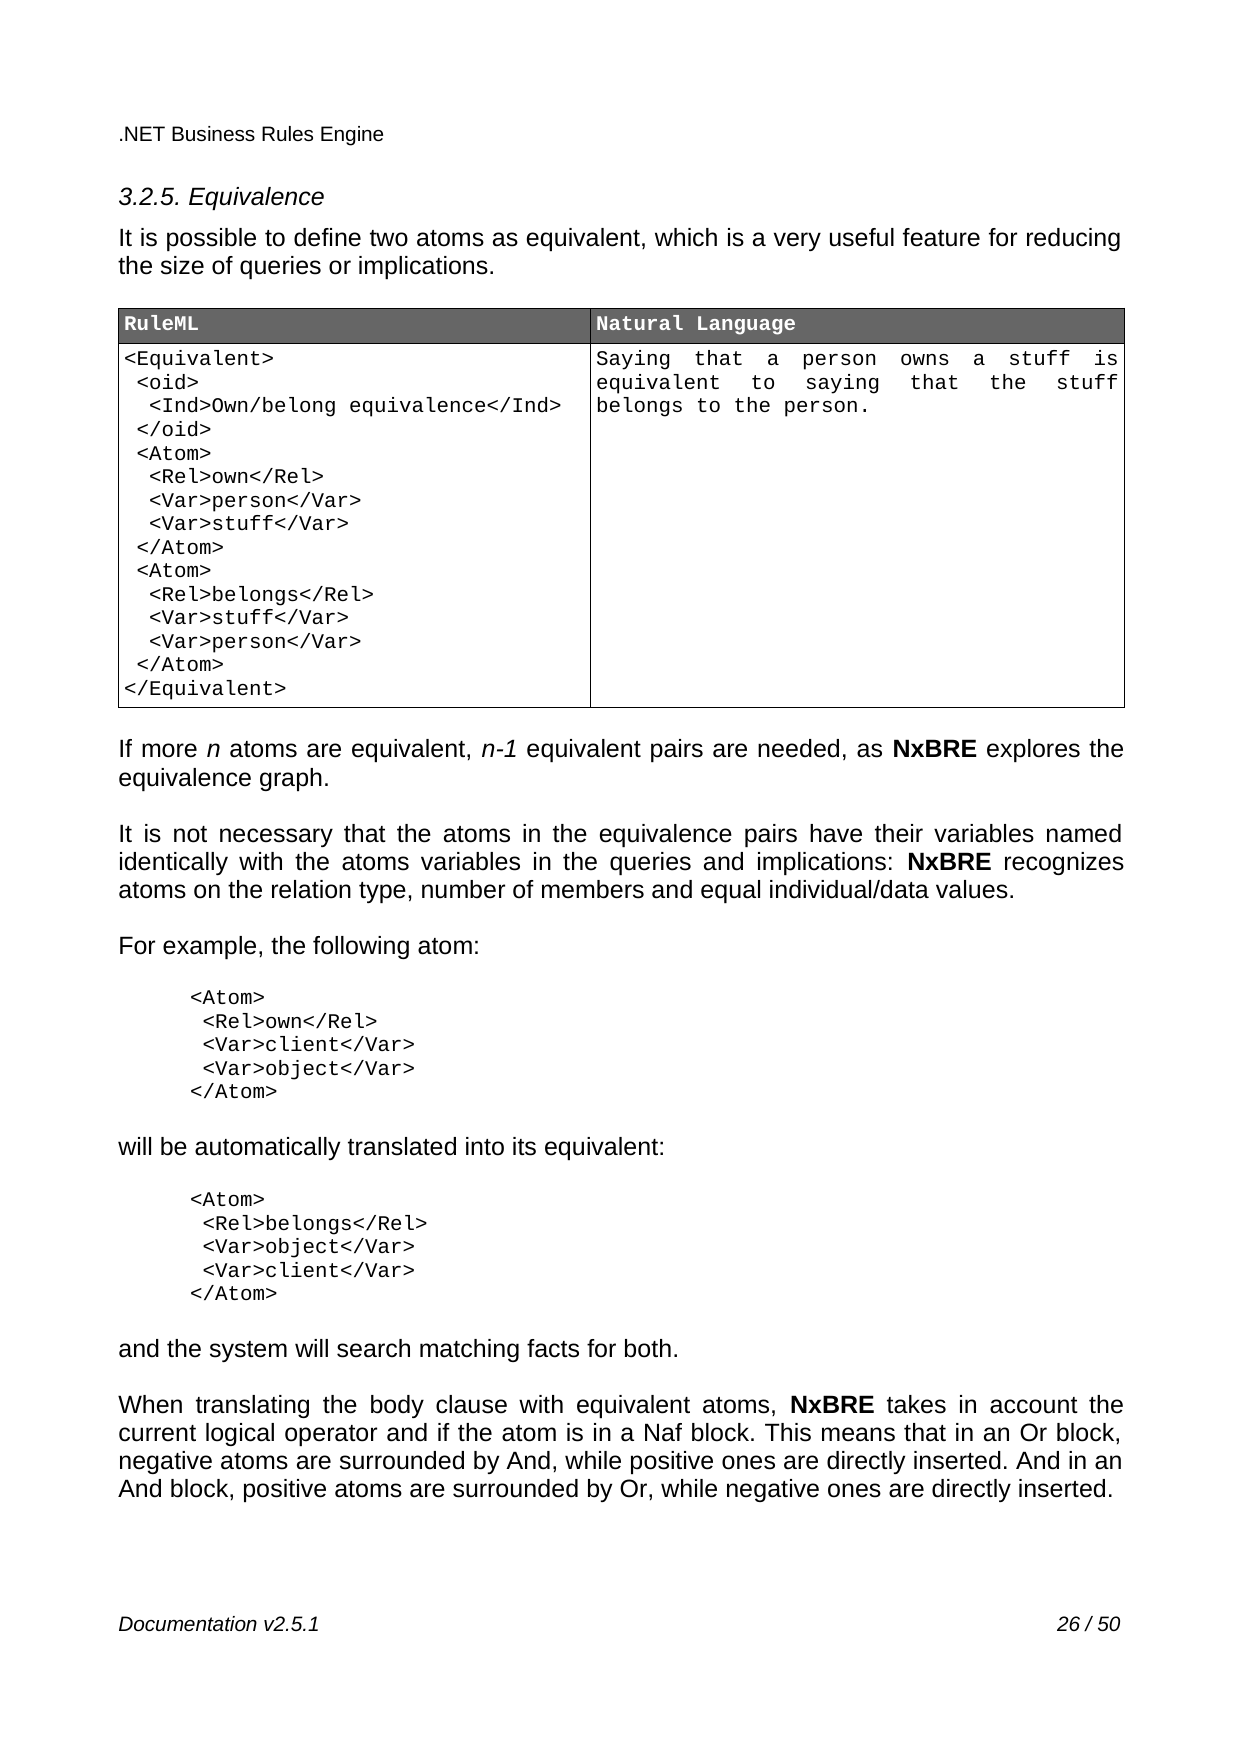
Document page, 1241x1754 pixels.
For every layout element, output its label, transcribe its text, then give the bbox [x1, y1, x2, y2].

table_cell Saying that a person owns a stuff is equivalent to saying that the stuff belongs to the person. [591, 344, 1124, 707]
table_header Natural Language [591, 309, 1124, 343]
text <Atom> [177, 1189, 1124, 1213]
text <Var>object</Var> [177, 1236, 1124, 1260]
text </Atom> [177, 1283, 1124, 1307]
text When translating the body clause with equivalent atoms, NxBRE takes in account the current logical operator and if the atom is in a Naf block. This means that in an Or block, negative atoms are surrounded by And, while positive ones are directly inserted. And in an And block, positive atoms are surrounded by Or, while negative ones are directly inserted. [118, 1391, 1124, 1503]
text will be automatically translated into its equivalent: [118, 1133, 1124, 1161]
text <Var>client</Var> [177, 1260, 1124, 1283]
text If more n atoms are equivalent, n-1 equivalent pairs are needed, as NxBRE explores the equivalence graph. [118, 735, 1124, 791]
text <Rel>belongs</Rel> [177, 1213, 1124, 1236]
text <Rel>own</Rel> [177, 1011, 1124, 1034]
table_header RuleML [119, 309, 590, 343]
subtitle Equivalence [118, 183, 1124, 211]
text For example, the following atom: [118, 931, 1124, 959]
text It is not necessary that the atoms in the equivalence pairs have their variables named identically with the atoms variables in the queries and implications: NxBRE recognizes atoms on the relation type, number of members and equal individual/data values. [118, 819, 1124, 903]
text </Atom> [177, 1082, 1124, 1105]
table_cell <Equivalent> <oid> <Ind>Own/belong equivalence</Ind> </oid> <Atom> <Rel>own</Rel> <Var>person</Var> <Var>stuff</Var> </Atom> <Atom> <Rel>belongs</Rel> <Var>stuff</Var> <Var>person</Var> </Atom> </Equivalent> [119, 344, 590, 707]
text <Var>client</Var> [177, 1034, 1124, 1058]
text and the system will search matching facts for both. [118, 1335, 1124, 1363]
text <Atom> [177, 987, 1124, 1011]
text It is possible to define two atoms as equivalent, which is a very useful feature for reducing the size of queries or implications. [118, 223, 1124, 279]
text <Var>object</Var> [177, 1058, 1124, 1082]
